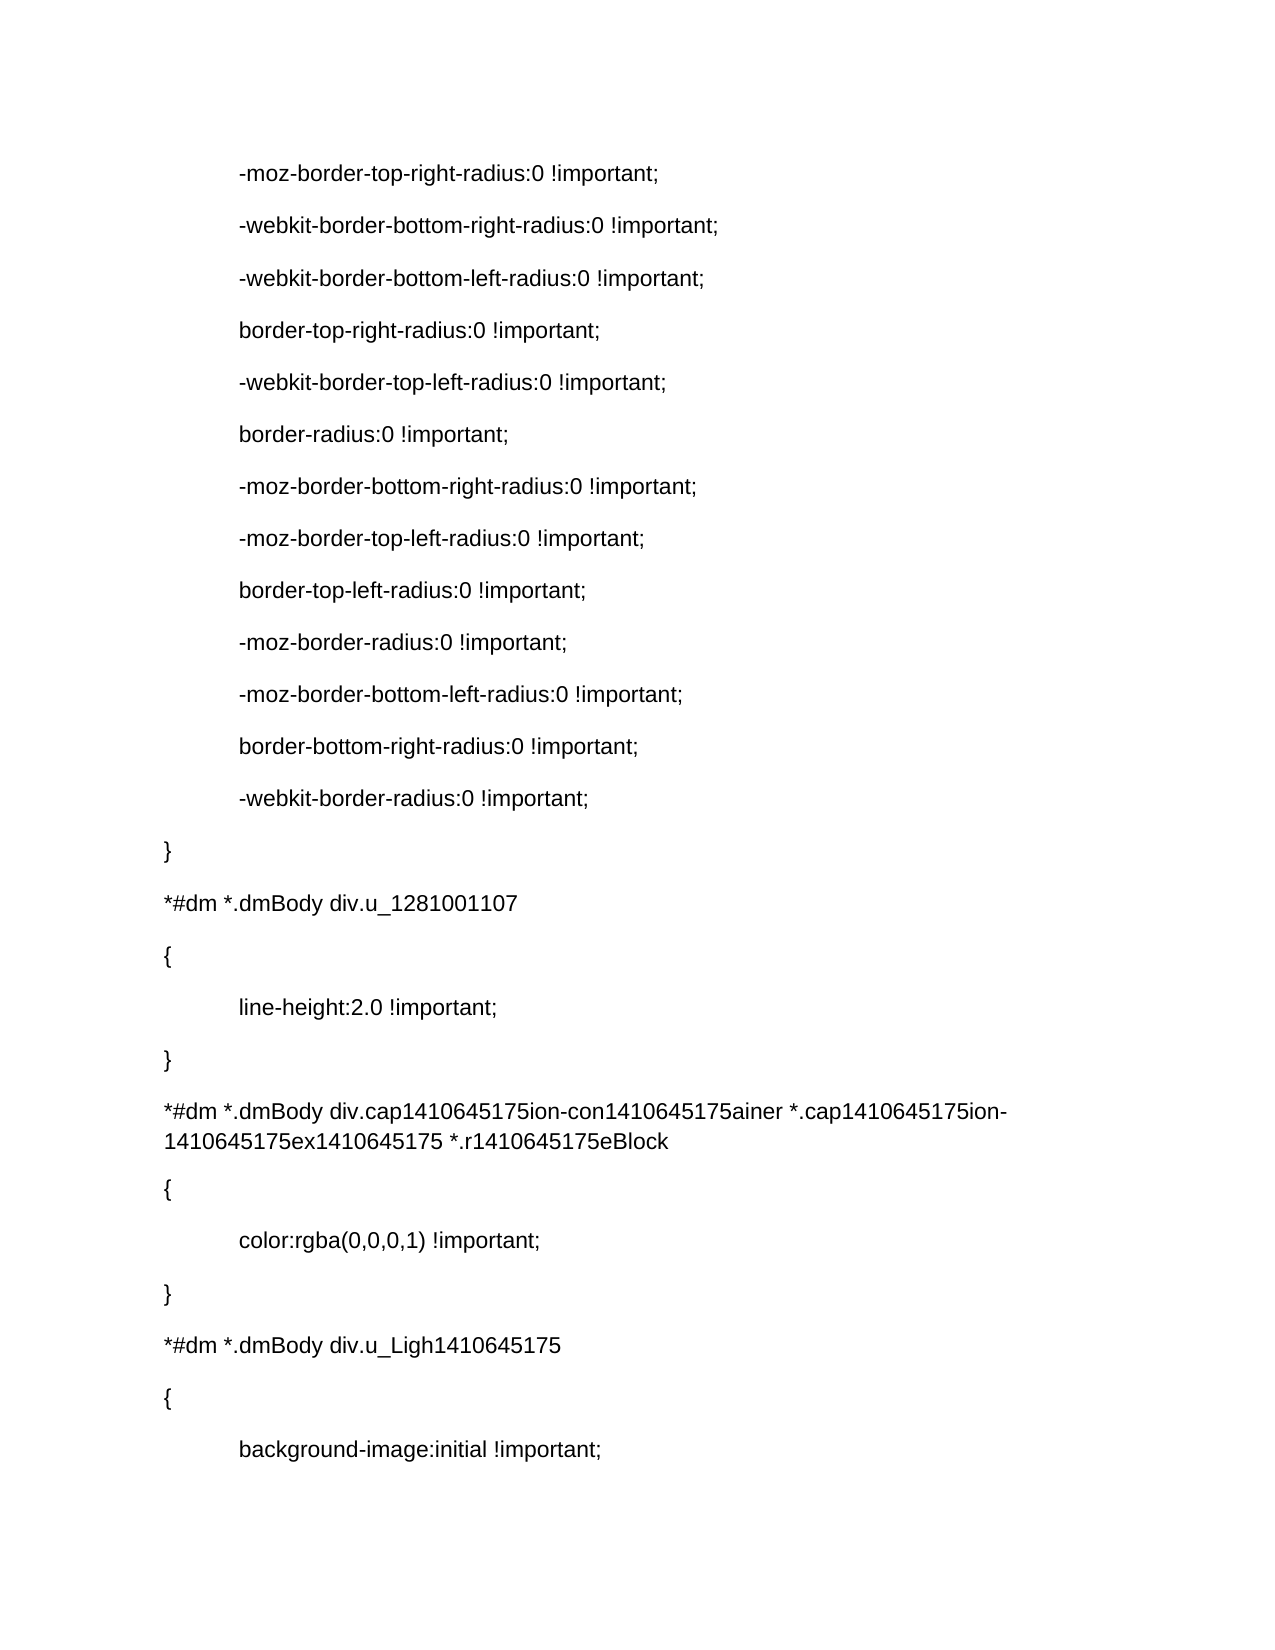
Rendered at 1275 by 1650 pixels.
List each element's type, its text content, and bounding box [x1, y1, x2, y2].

table_cell *#dm *.dmBody div.u_Ligh1410645175 [153, 1321, 1125, 1373]
table_cell -webkit-border-radius:0 !important; [153, 775, 1125, 827]
table_cell -moz-border-bottom-left-radius:0 !important; [153, 671, 1125, 723]
table_cell -moz-border-top-right-radius:0 !important; [153, 150, 1125, 202]
table_cell } [153, 1035, 1125, 1087]
table_cell { [153, 931, 1125, 983]
table_cell } [153, 827, 1125, 879]
table_cell -webkit-border-top-left-radius:0 !important; [153, 358, 1125, 410]
table_cell border-top-right-radius:0 !important; [153, 306, 1125, 358]
table_cell { [153, 1165, 1125, 1217]
table_cell } [153, 1269, 1125, 1321]
table_cell -moz-border-bottom-right-radius:0 !important; [153, 463, 1125, 514]
table_cell border-radius:0 !important; [153, 410, 1125, 462]
table_cell color:rgba(0,0,0,1) !important; [153, 1217, 1125, 1269]
table_cell border-bottom-right-radius:0 !important; [153, 723, 1125, 775]
table_cell *#dm *.dmBody div.u_1281001107 [153, 879, 1125, 931]
table_cell { [153, 1373, 1125, 1425]
table_cell background-image:initial !important; [153, 1425, 1125, 1477]
table_cell *#dm *.dmBody div.cap1410645175ion-con1410645175ainer *.cap1410645175ion-1410645175ex1410645175 *.r1410645175eBlock [153, 1088, 1125, 1165]
table_cell -webkit-border-bottom-left-radius:0 !important; [153, 254, 1125, 306]
table_cell line-height:2.0 !important; [153, 983, 1125, 1035]
table_cell -moz-border-top-left-radius:0 !important; [153, 515, 1125, 567]
table_cell -webkit-border-bottom-right-radius:0 !important; [153, 202, 1125, 254]
table_cell border-top-left-radius:0 !important; [153, 567, 1125, 619]
table_cell -moz-border-radius:0 !important; [153, 619, 1125, 671]
